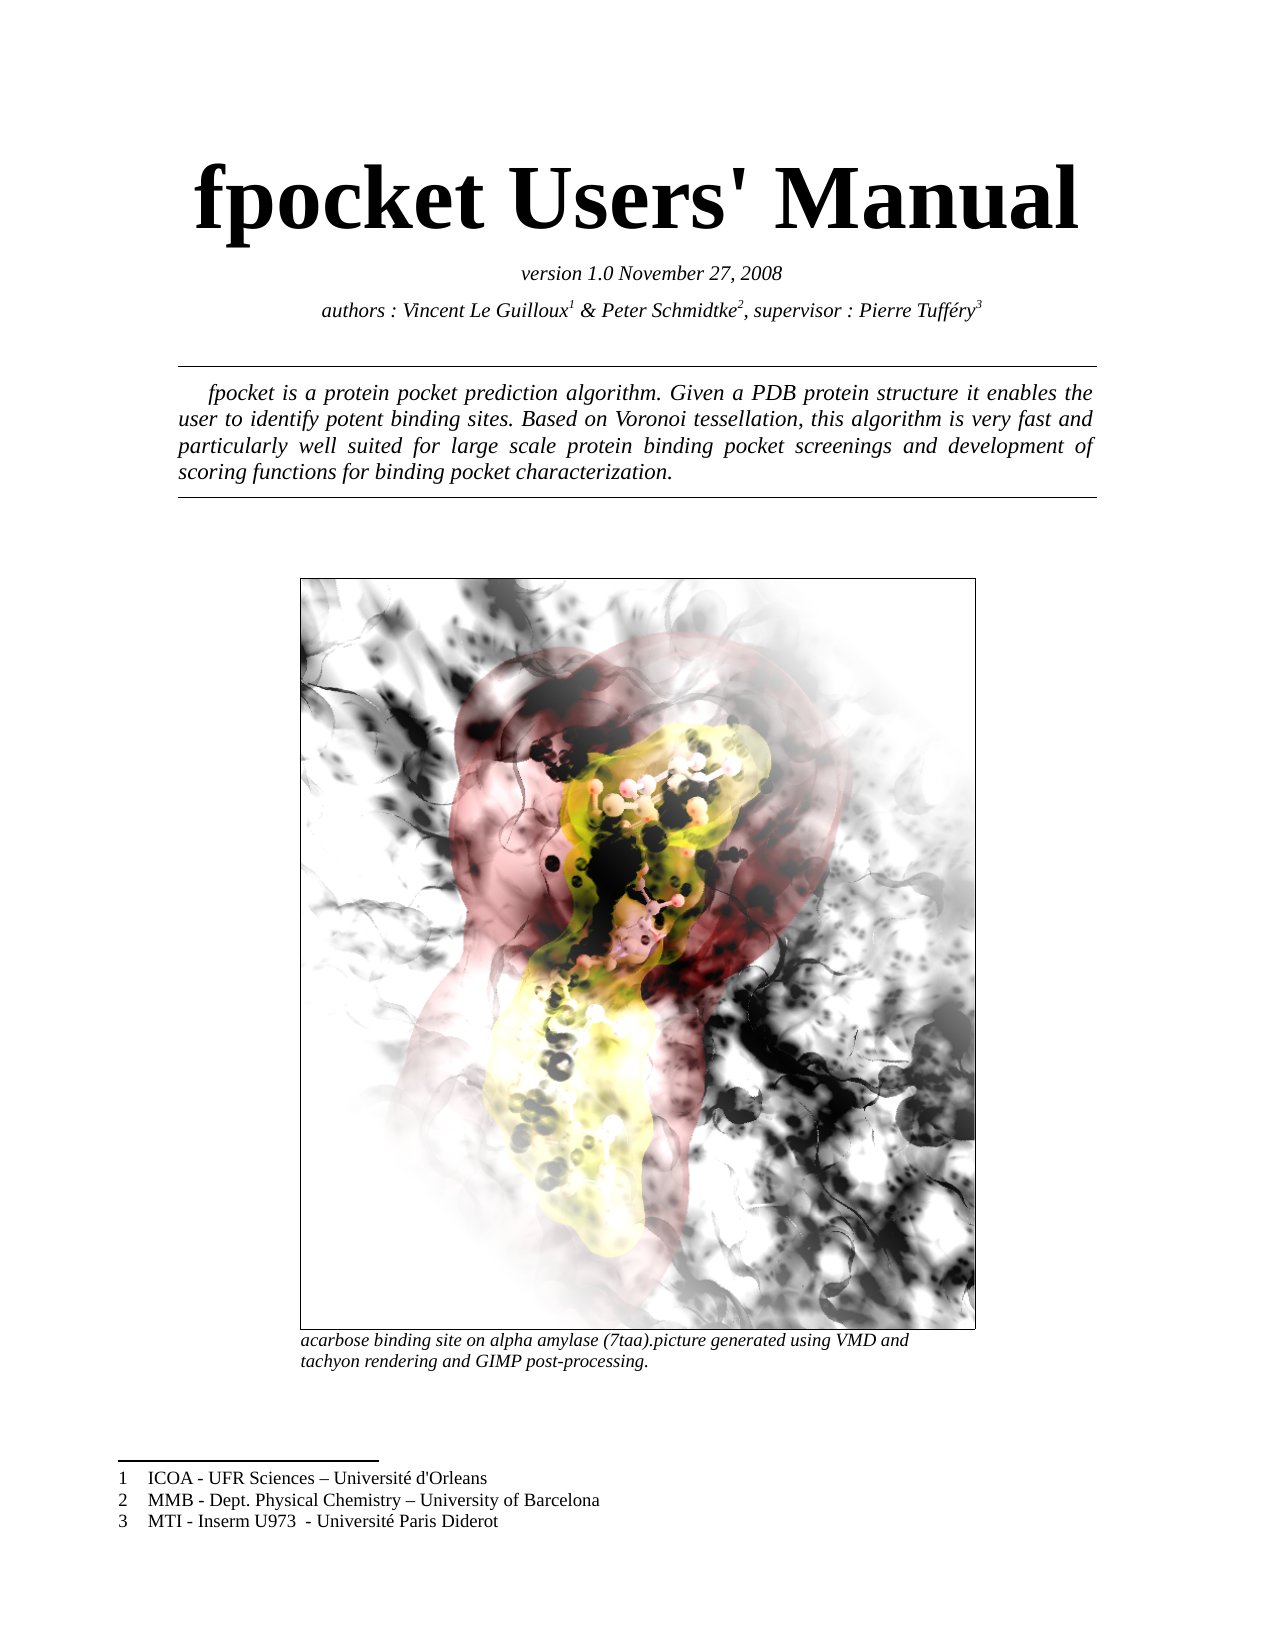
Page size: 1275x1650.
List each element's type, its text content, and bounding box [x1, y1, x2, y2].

text fpocket is a protein pocket prediction algorithm. Given a PDB protein structure it enables the user to identify potent binding sites. Based on Voronoi tessellation, this algorithm is very fast and particularly well suited for large scale protein binding pocket screenings and development of scoring functions for binding pocket characterization. [178, 379, 1097, 484]
text MTI - Inserm U973 - Université Paris Diderot [118, 1510, 1157, 1532]
text version 1.0 November 27, 2008 [178, 261, 1097, 285]
picture [301, 579, 975, 1329]
text authors : Vincent Le Guilloux & Peter Schmidtke, supervisor : Pierre Tufféry [178, 298, 1097, 322]
text acarbose binding site on alpha amylase (7taa).picture generated using VMD and tachyon rendering and GIMP post-processing. [300, 1330, 975, 1372]
subtitle fpocket Users' Manual [118, 143, 1157, 248]
text MMB - Dept. Physical Chemistry – University of Barcelona [118, 1489, 1157, 1510]
text ICOA - UFR Sciences – Université d'Orleans [118, 1467, 1157, 1489]
